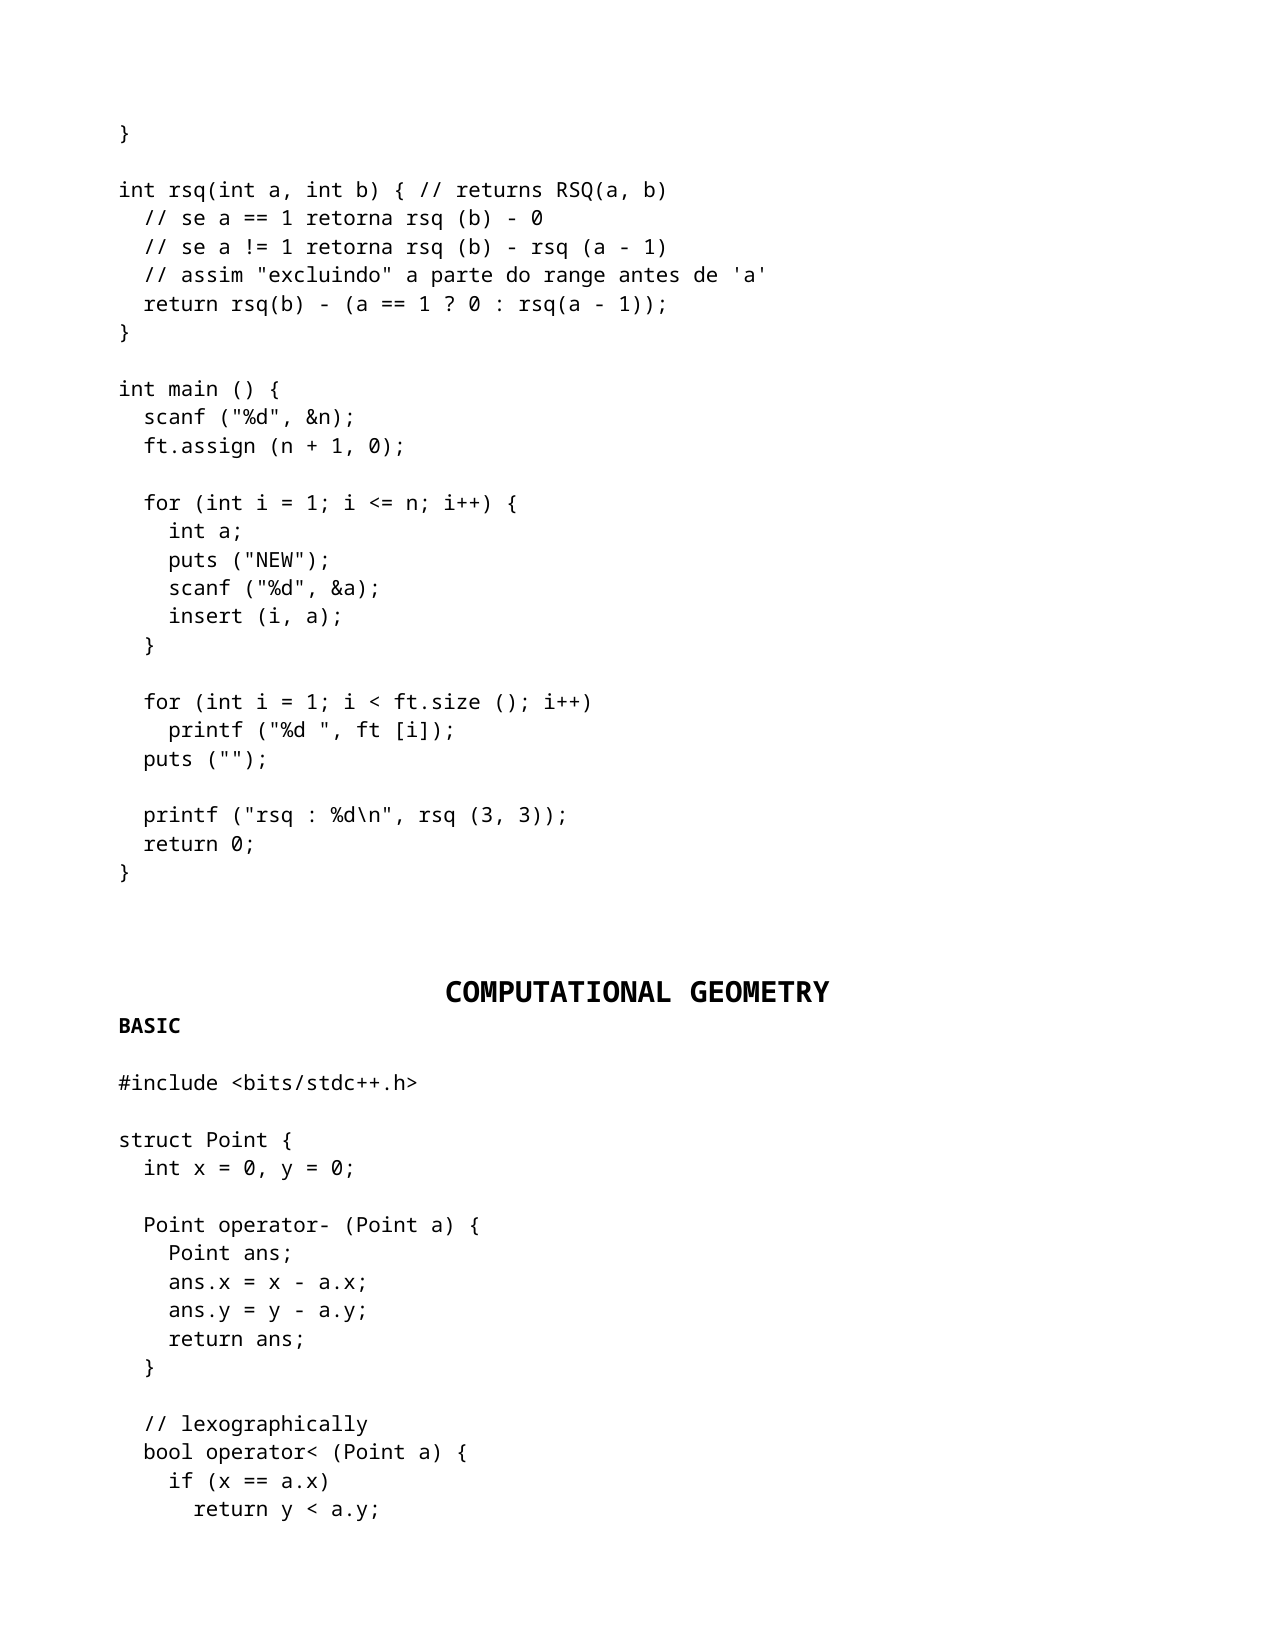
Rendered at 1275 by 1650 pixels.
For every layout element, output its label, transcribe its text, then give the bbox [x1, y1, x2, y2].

text return y < a.y; [118, 1494, 1157, 1523]
text return 0; [118, 829, 1157, 857]
text #include <bits/stdc++.h> [118, 1068, 1157, 1096]
text printf ("rsq : %d\n", rsq (3, 3)); [118, 801, 1157, 829]
text if (x == a.x) [118, 1466, 1157, 1494]
text int a; [118, 516, 1157, 545]
text int rsq(int a, int b) { // returns RSQ(a, b) [118, 175, 1157, 203]
text ans.x = x - a.x; [118, 1267, 1157, 1295]
text puts ("NEW"); [118, 545, 1157, 573]
text } [118, 1352, 1157, 1381]
text // se a == 1 retorna rsq (b) - 0 [118, 203, 1157, 232]
text } [118, 317, 1157, 346]
text struct Point { [118, 1125, 1157, 1153]
text ft.assign (n + 1, 0); [118, 431, 1157, 459]
text for (int i = 1; i <= n; i++) { [118, 488, 1157, 516]
text BASIC [118, 1011, 1157, 1039]
text printf ("%d ", ft [i]); [118, 715, 1157, 744]
text bool operator< (Point a) { [118, 1437, 1157, 1466]
text COMPUTATIONAL GEOMETRY [118, 971, 1157, 1011]
text scanf ("%d", &a); [118, 573, 1157, 602]
text for (int i = 1; i < ft.size (); i++) [118, 687, 1157, 715]
text } [118, 630, 1157, 658]
text } [118, 857, 1157, 886]
text return ans; [118, 1324, 1157, 1352]
text ans.y = y - a.y; [118, 1295, 1157, 1324]
text puts (""); [118, 744, 1157, 772]
text Point operator- (Point a) { [118, 1210, 1157, 1238]
text int main () { [118, 374, 1157, 402]
text } [118, 118, 1157, 147]
text // lexographically [118, 1409, 1157, 1437]
text // se a != 1 retorna rsq (b) - rsq (a - 1) [118, 232, 1157, 260]
text int x = 0, y = 0; [118, 1153, 1157, 1182]
text insert (i, a); [118, 602, 1157, 630]
text scanf ("%d", &n); [118, 402, 1157, 431]
text Point ans; [118, 1238, 1157, 1267]
text return rsq(b) - (a == 1 ? 0 : rsq(a - 1)); [118, 289, 1157, 317]
text // assim "excluindo" a parte do range antes de 'a' [118, 260, 1157, 289]
